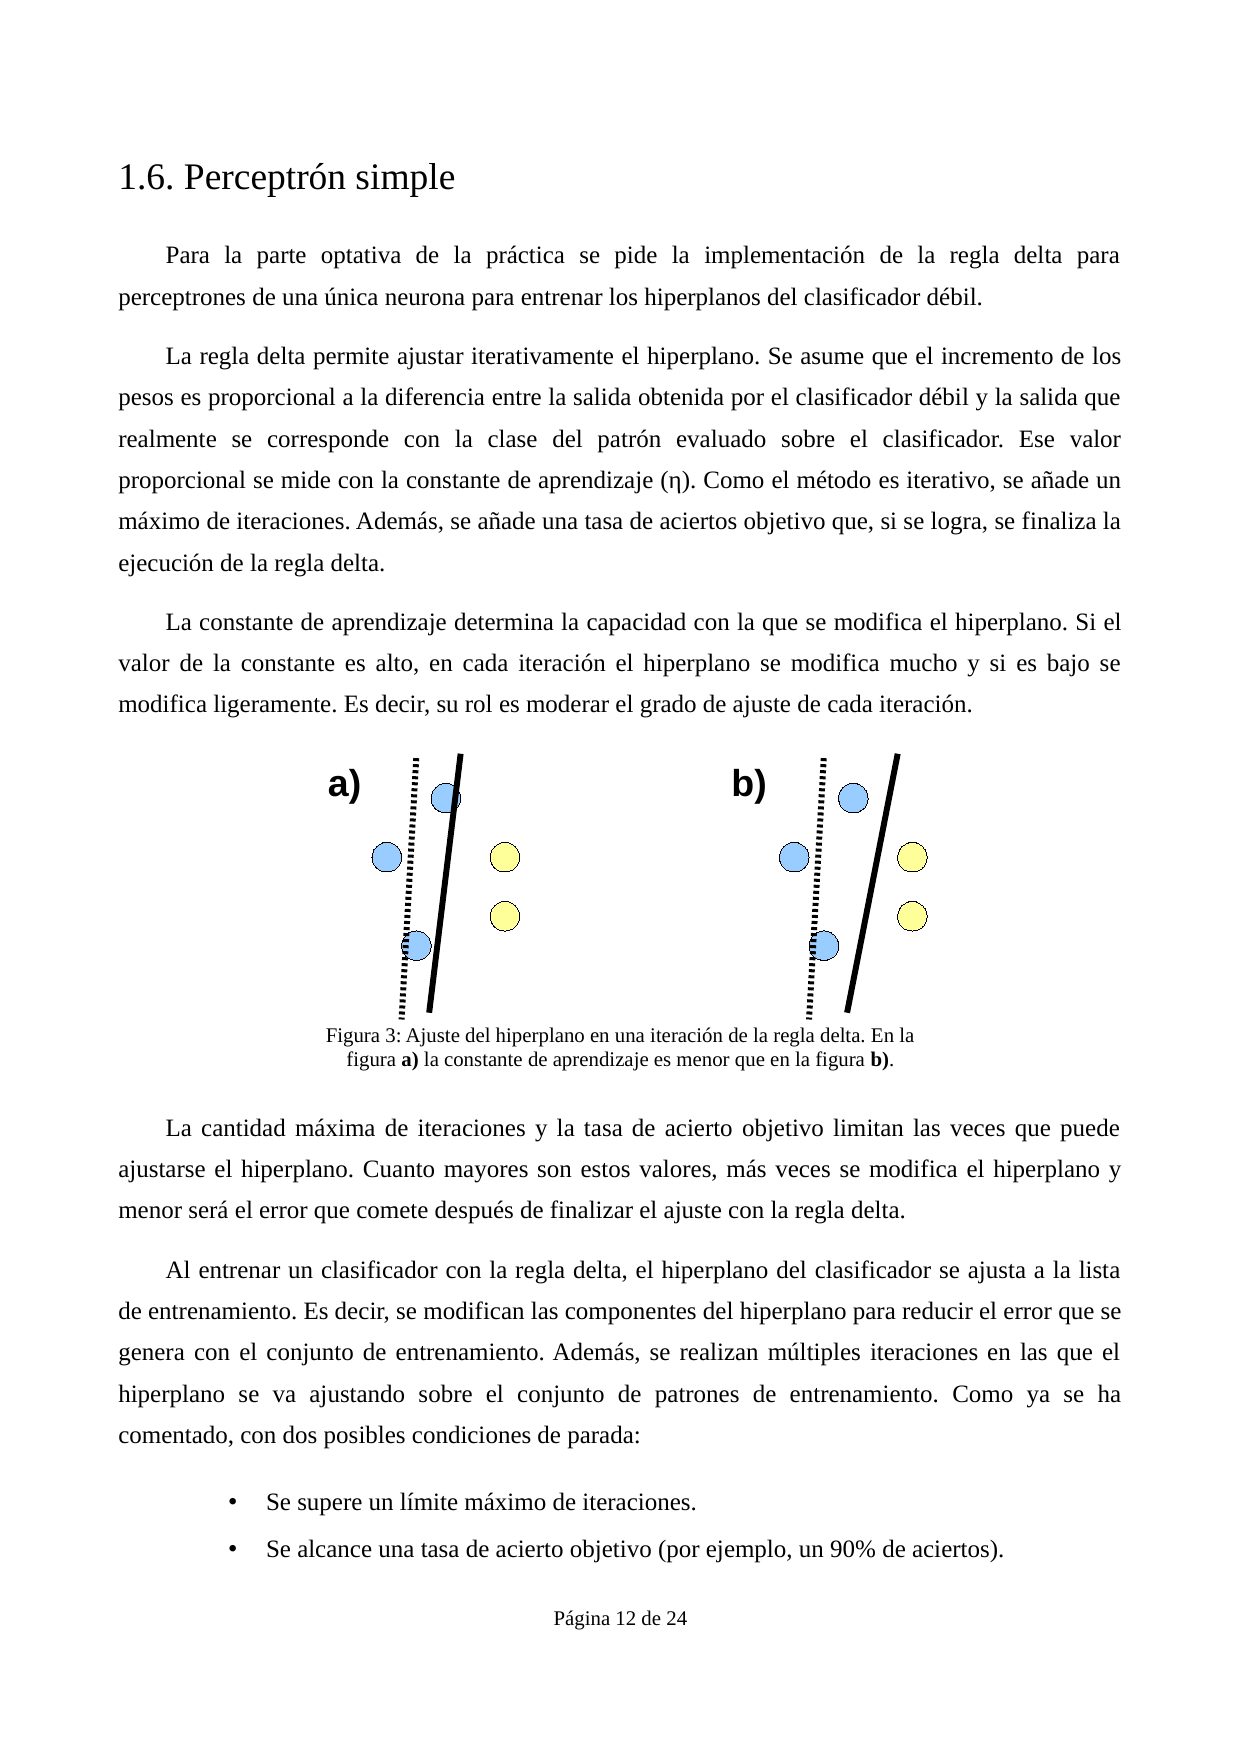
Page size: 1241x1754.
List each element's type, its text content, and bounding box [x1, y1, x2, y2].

text Al entrenar un clasificador con la regla delta, el hiperplano del clasificador se ajusta a la lista de entrenamiento. Es decir, se modifican las componentes del hiperplano para reducir el error que se genera con el conjunto de entrenamiento. Además, se realizan múltiples iteraciones en las que el hiperplano se va ajustando sobre el conjunto de patrones de entrenamiento. Como ya se ha comentado, con dos posibles condiciones de parada: [118, 1245, 1122, 1452]
text La regla delta permite ajustar iterativamente el hiperplano. Se asume que el incremento de los pesos es proporcional a la diferencia entre la salida obtenida por el clasificador débil y la salida que realmente se corresponde con la clase del patrón evaluado sobre el clasificador. Ese valor proporcional se mide con la constante de aprendizaje (η). Como el método es iterativo, se añade un máximo de iteraciones. Además, se añade una tasa de aciertos objetivo que, si se logra, se finaliza la ejecución de la regla delta. [118, 331, 1122, 579]
text Para la parte optativa de la práctica se pide la implementación de la regla delta para perceptrones de una única neurona para entrenar los hiperplanos del clasificador débil. [118, 231, 1122, 314]
text La cantidad máxima de iteraciones y la tasa de acierto objetivo limitan las veces que puede ajustarse el hiperplano. Cuanto mayores son estos valores, más veces se modifica el hiperplano y menor será el error que comete después de finalizar el ajuste con la regla delta. [118, 1103, 1122, 1227]
subtitle 1.6. Perceptrón simple [118, 155, 1122, 198]
list Se supere un límite máximo de iteraciones. [228, 1487, 1122, 1516]
list Se alcance una tasa de acierto objetivo (por ejemplo, un 90% de aciertos). [228, 1534, 1122, 1562]
text La constante de aprendizaje determina la capacidad con la que se modifica el hiperplano. Si el valor de la constante es alto, en cada iteración el hiperplano se modifica mucho y si es bajo se modifica ligeramente. Es decir, su rol es moderar el grado de ajuste de cada iteración. [118, 597, 1122, 721]
text Figura 3: Ajuste del hiperplano en una iteración de la regla delta. En la figura a) la constante de aprendizaje es menor que en la figura b). [313, 766, 927, 1071]
